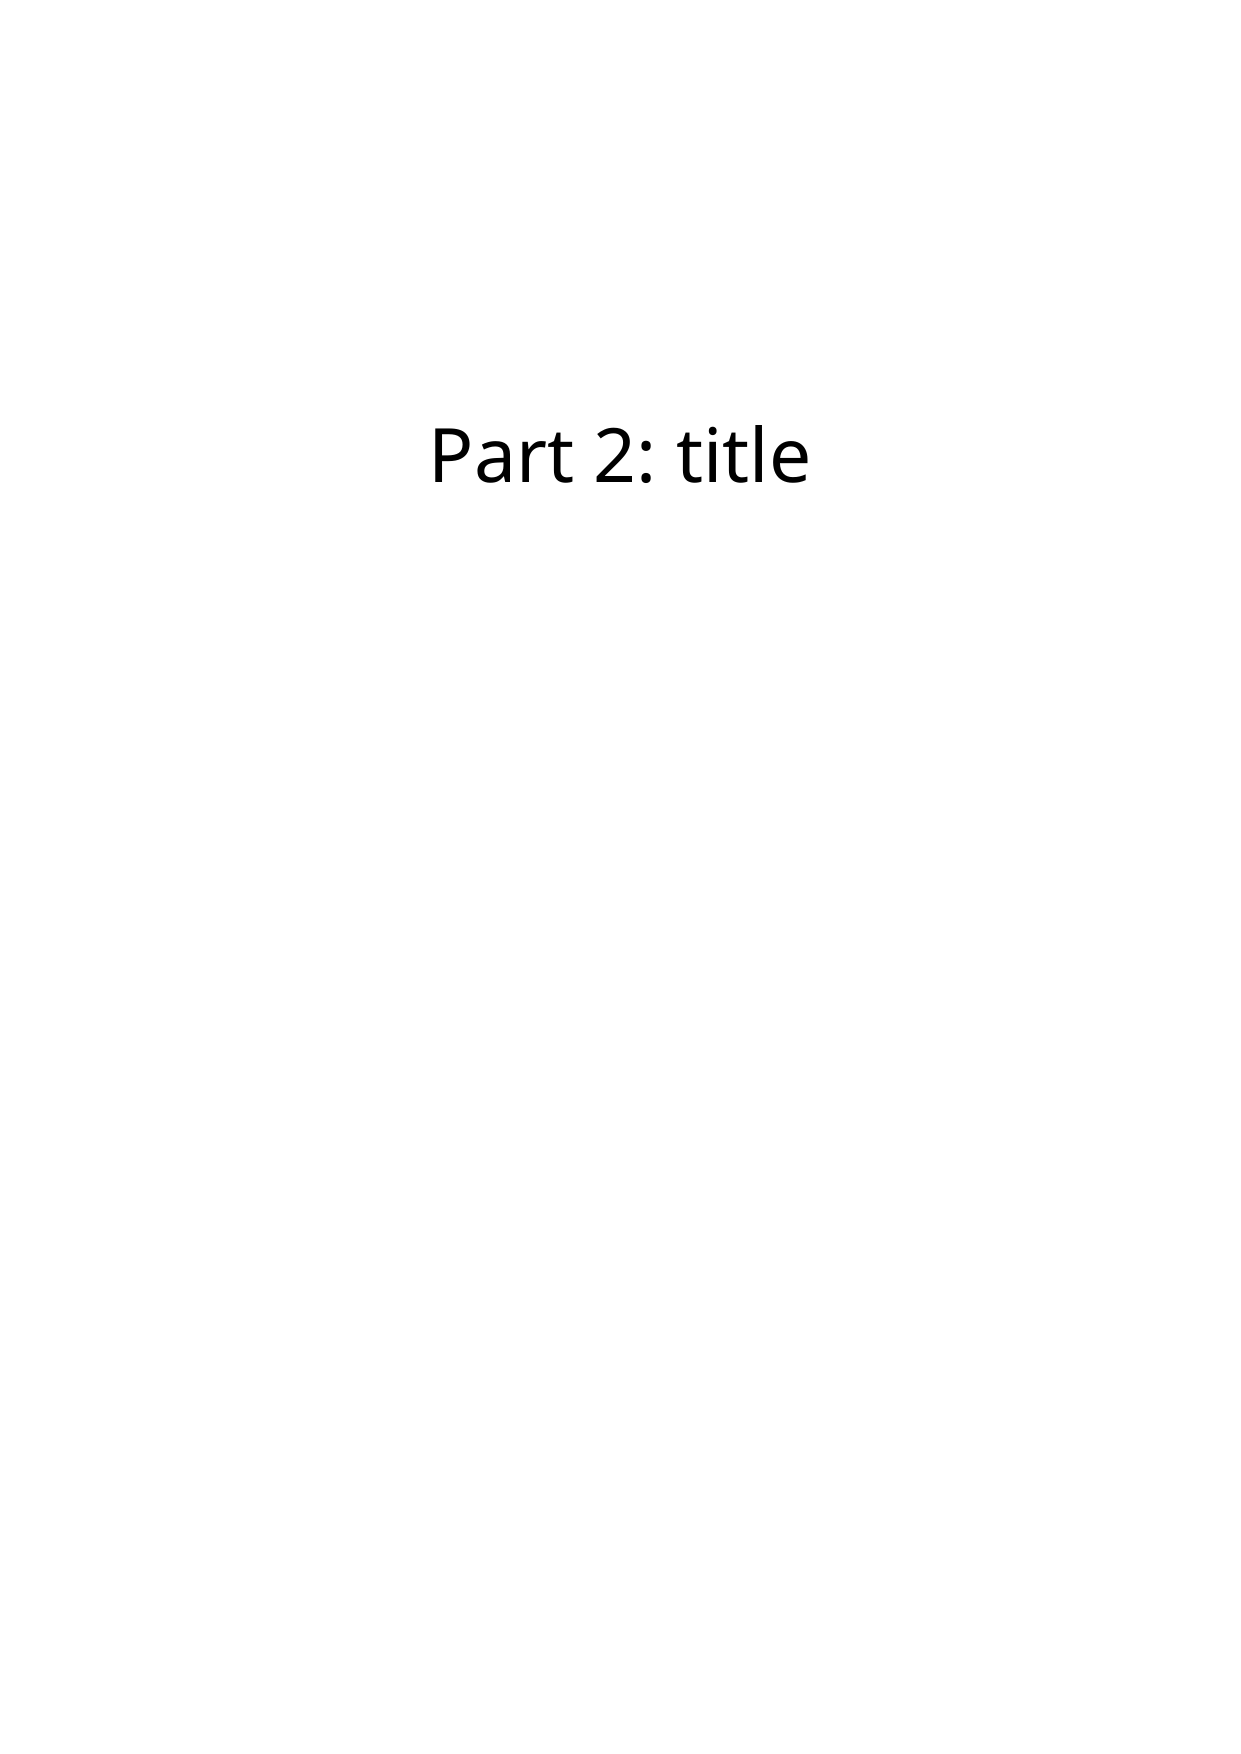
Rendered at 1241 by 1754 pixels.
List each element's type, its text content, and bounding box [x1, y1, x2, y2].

title Part 2: title [208, 403, 1032, 503]
